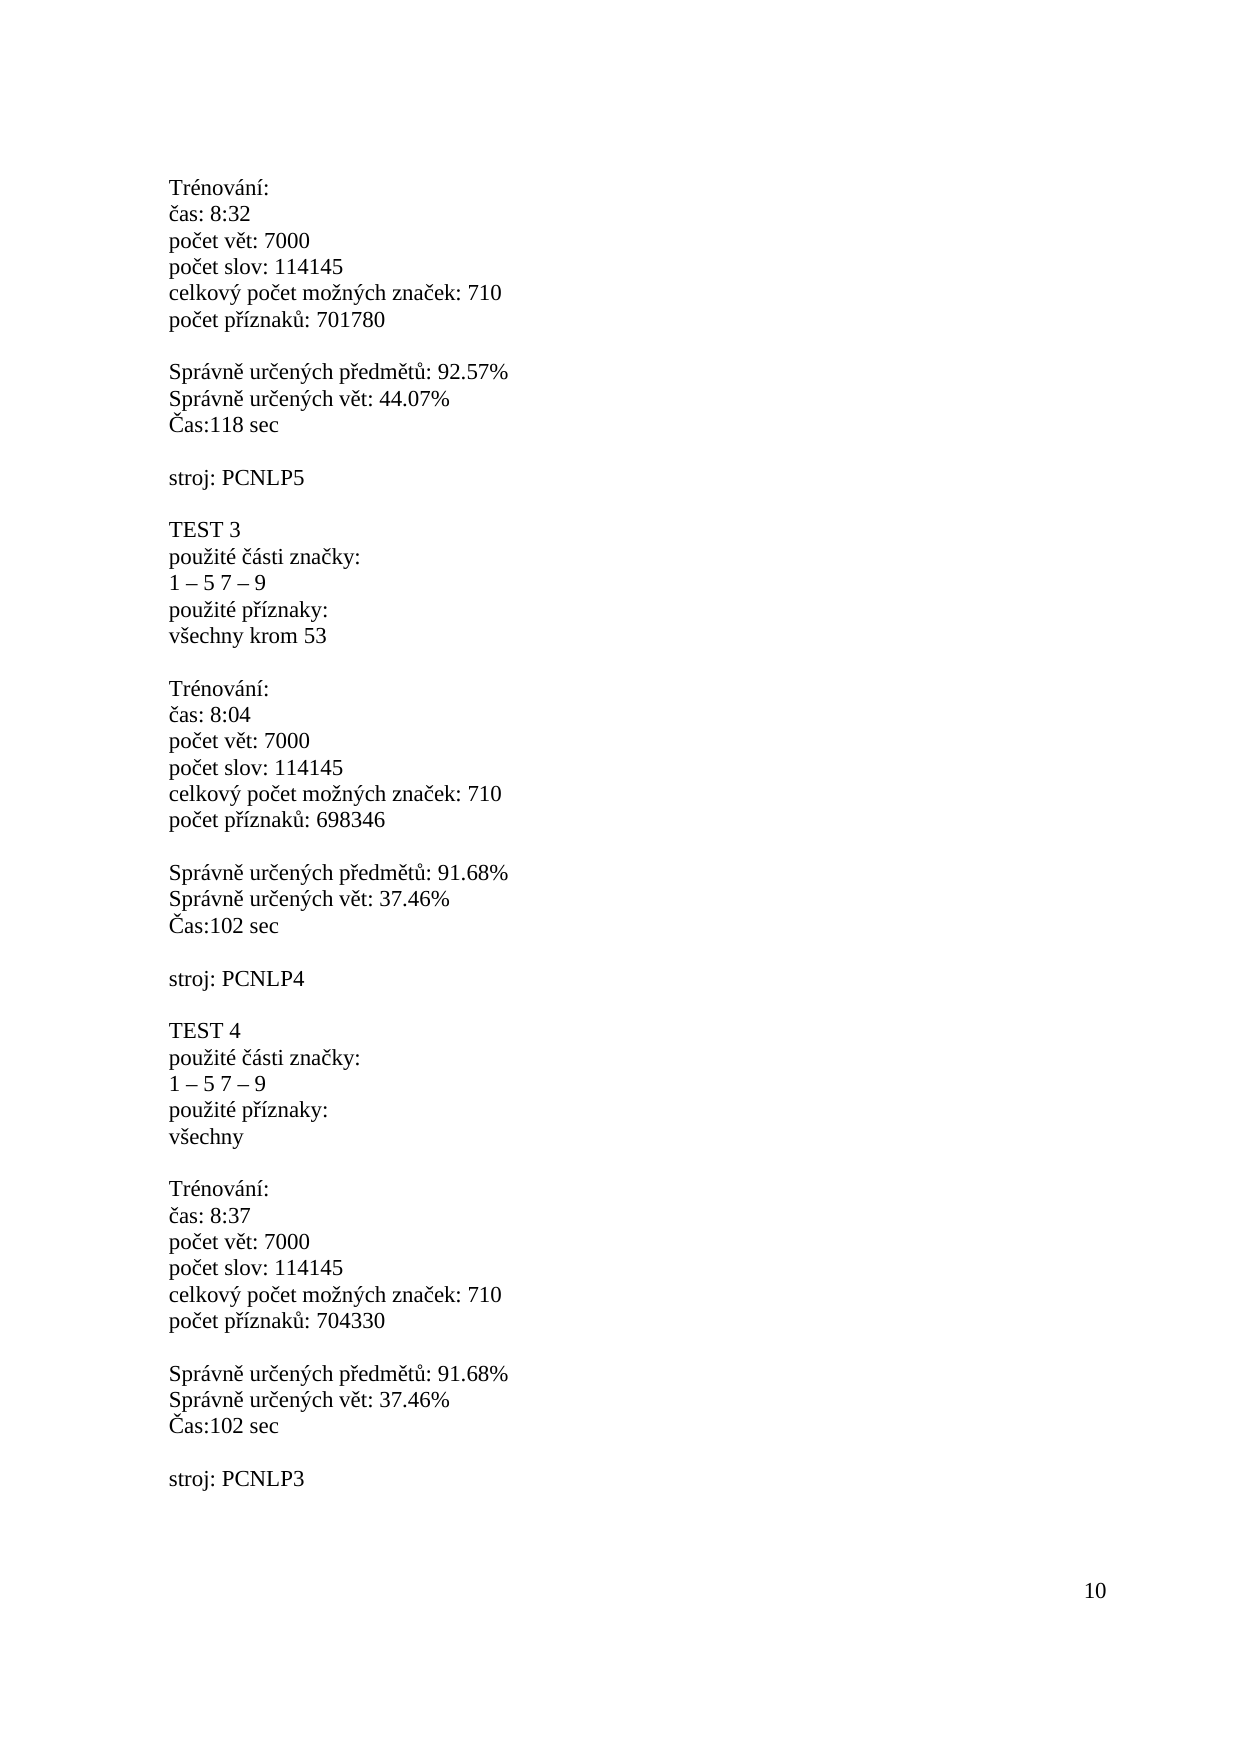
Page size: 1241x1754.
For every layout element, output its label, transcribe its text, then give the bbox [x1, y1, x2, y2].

text použité části značky: [169, 543, 1106, 569]
text stroj: PCNLP4 [169, 964, 1106, 991]
text počet příznaků: 698346 [169, 806, 1106, 833]
text Čas:118 sec [169, 411, 1106, 437]
text stroj: PCNLP3 [169, 1465, 1106, 1492]
text počet vět: 7000 [169, 227, 1106, 253]
text počet příznaků: 704330 [169, 1307, 1106, 1333]
text celkový počet možných značek: 710 [169, 780, 1106, 806]
text počet slov: 114145 [169, 253, 1106, 279]
text čas: 8:37 [169, 1202, 1106, 1228]
text Trénování: [169, 675, 1106, 701]
text Trénování: [169, 174, 1106, 200]
text počet vět: 7000 [169, 1228, 1106, 1254]
text Správně určených předmětů: 92.57% [169, 358, 1106, 385]
text Trénování: [169, 1175, 1106, 1202]
text 1 – 5 7 – 9 [169, 1070, 1106, 1096]
text celkový počet možných značek: 710 [169, 1281, 1106, 1307]
text Správně určených vět: 37.46% [169, 1386, 1106, 1413]
text počet slov: 114145 [169, 1254, 1106, 1281]
text Čas:102 sec [169, 912, 1106, 938]
text počet příznaků: 701780 [169, 306, 1106, 332]
text stroj: PCNLP5 [169, 464, 1106, 490]
text Správně určených předmětů: 91.68% [169, 859, 1106, 886]
text čas: 8:04 [169, 701, 1106, 727]
text použité příznaky: [169, 1096, 1106, 1123]
text počet slov: 114145 [169, 754, 1106, 780]
text Správně určených předmětů: 91.68% [169, 1360, 1106, 1386]
text Správně určených vět: 44.07% [169, 385, 1106, 411]
text 1 – 5 7 – 9 [169, 569, 1106, 596]
text Správně určených vět: 37.46% [169, 886, 1106, 912]
text Čas:102 sec [169, 1413, 1106, 1439]
text čas: 8:32 [169, 200, 1106, 227]
text všechny [169, 1123, 1106, 1149]
text použité části značky: [169, 1044, 1106, 1070]
text počet vět: 7000 [169, 727, 1106, 754]
text všechny krom 53 [169, 622, 1106, 648]
text TEST 4 [169, 1017, 1106, 1044]
text celkový počet možných značek: 710 [169, 279, 1106, 306]
text TEST 3 [169, 517, 1106, 543]
text použité příznaky: [169, 596, 1106, 622]
